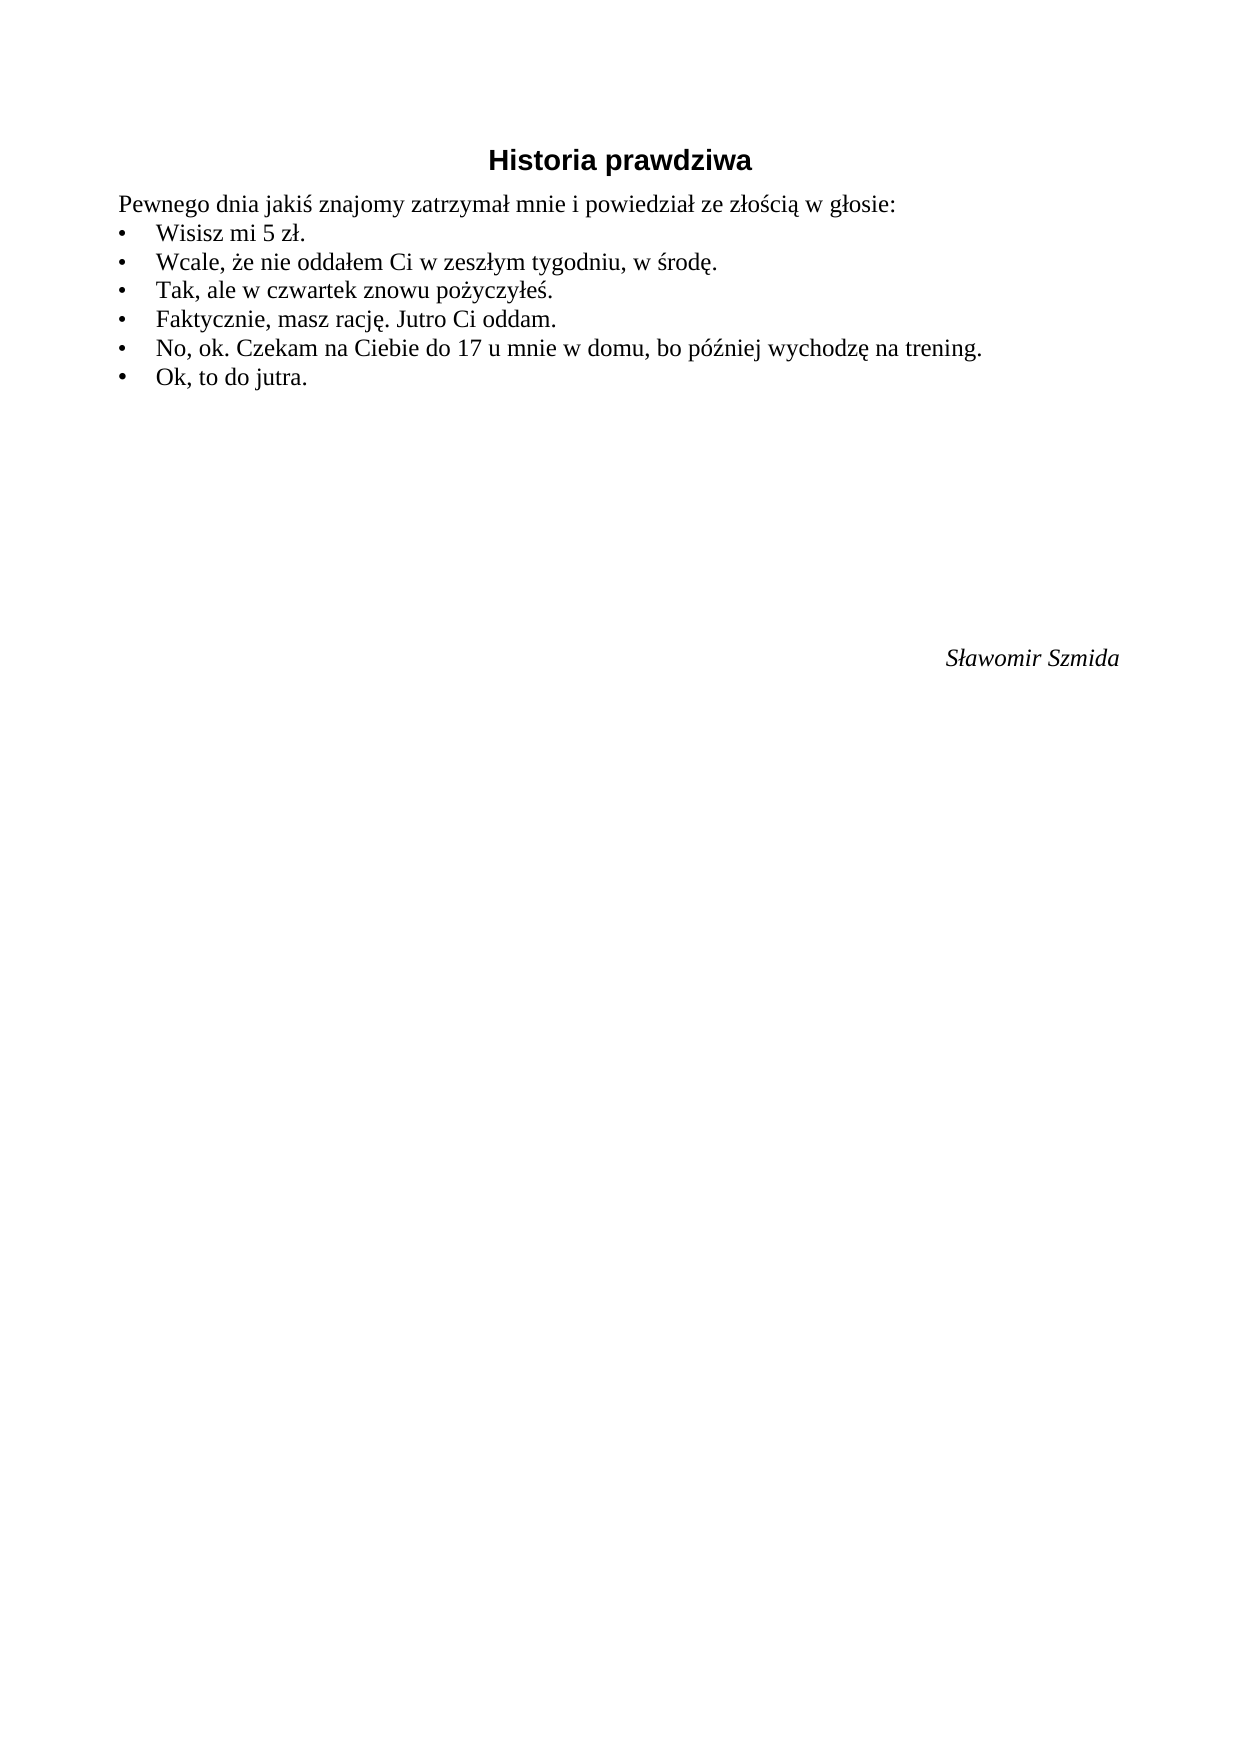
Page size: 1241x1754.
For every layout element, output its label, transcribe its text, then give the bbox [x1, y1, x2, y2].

text Pewnego dnia jakiś znajomy zatrzymał mnie i powiedział ze złością w głosie: [118, 189, 1122, 218]
list Wcale, że nie oddałem Ci w zeszłym tygodniu, w środę. [81, 247, 1122, 275]
list Ok, to do jutra. [81, 362, 1122, 390]
text Sławomir Szmida [118, 643, 1122, 671]
list Tak, ale w czwartek znowu pożyczyłeś. [81, 275, 1122, 304]
text Historia prawdziwa [118, 143, 1122, 177]
list No, ok. Czekam na Ciebie do 17 u mnie w domu, bo później wychodzę na trening. [81, 333, 1122, 362]
list Faktycznie, masz rację. Jutro Ci oddam. [81, 304, 1122, 333]
list Wisisz mi 5 zł. [81, 218, 1122, 247]
